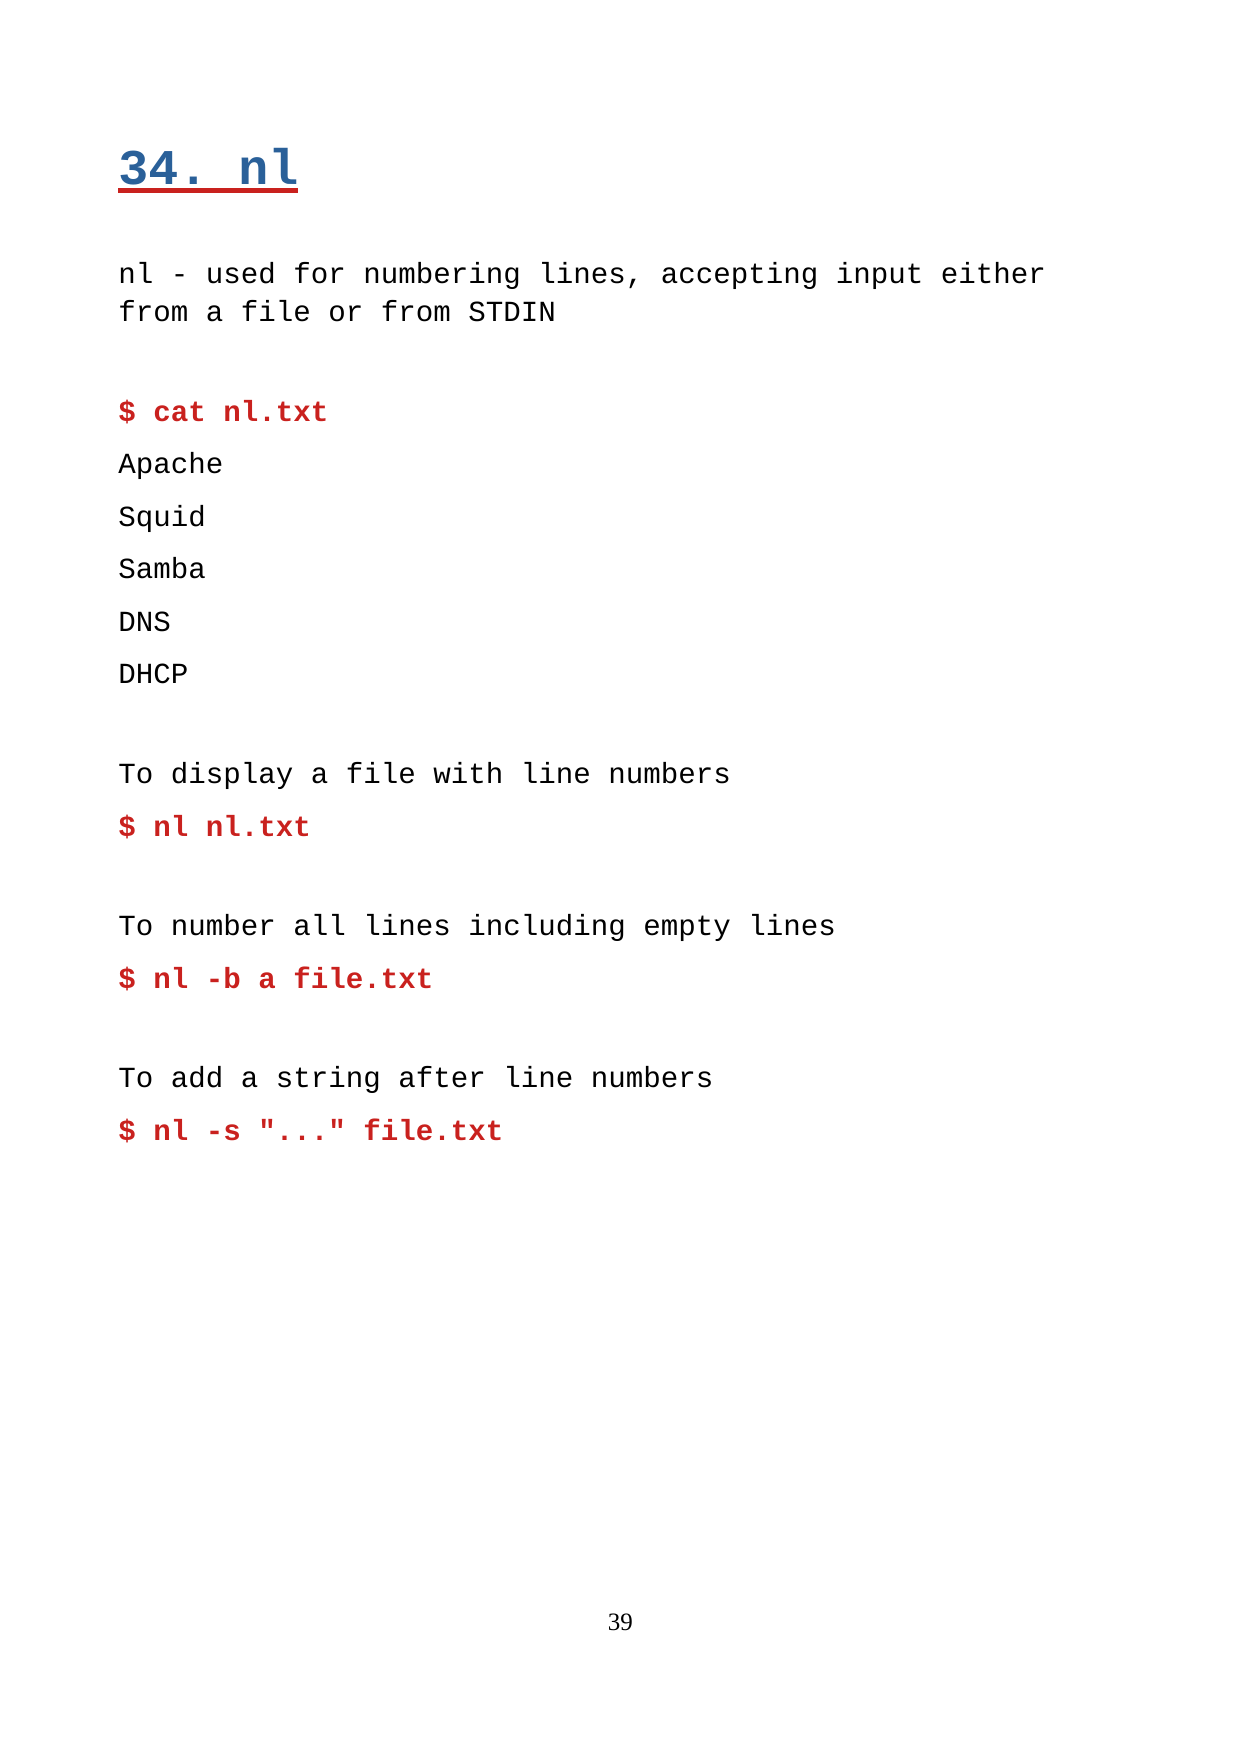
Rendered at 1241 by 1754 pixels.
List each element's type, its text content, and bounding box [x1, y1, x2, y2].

text To add a string after line numbers [118, 1064, 1122, 1097]
text To number all lines including empty lines [118, 911, 1122, 944]
text DNS [118, 607, 1122, 640]
subtitle 34. nl [118, 143, 1122, 200]
text nl - used for numbering lines, accepting input either from a file or from STDIN [118, 259, 1122, 330]
text $ cat nl.txt [118, 397, 1122, 430]
text DHCP [118, 659, 1122, 693]
text Apache [118, 449, 1122, 483]
text $ nl -s "..." file.txt [118, 1116, 1122, 1149]
text $ nl -b a file.txt [118, 964, 1122, 997]
text Samba [118, 554, 1122, 588]
text Squid [118, 502, 1122, 535]
text $ nl nl.txt [118, 812, 1122, 845]
text To display a file with line numbers [118, 759, 1122, 792]
